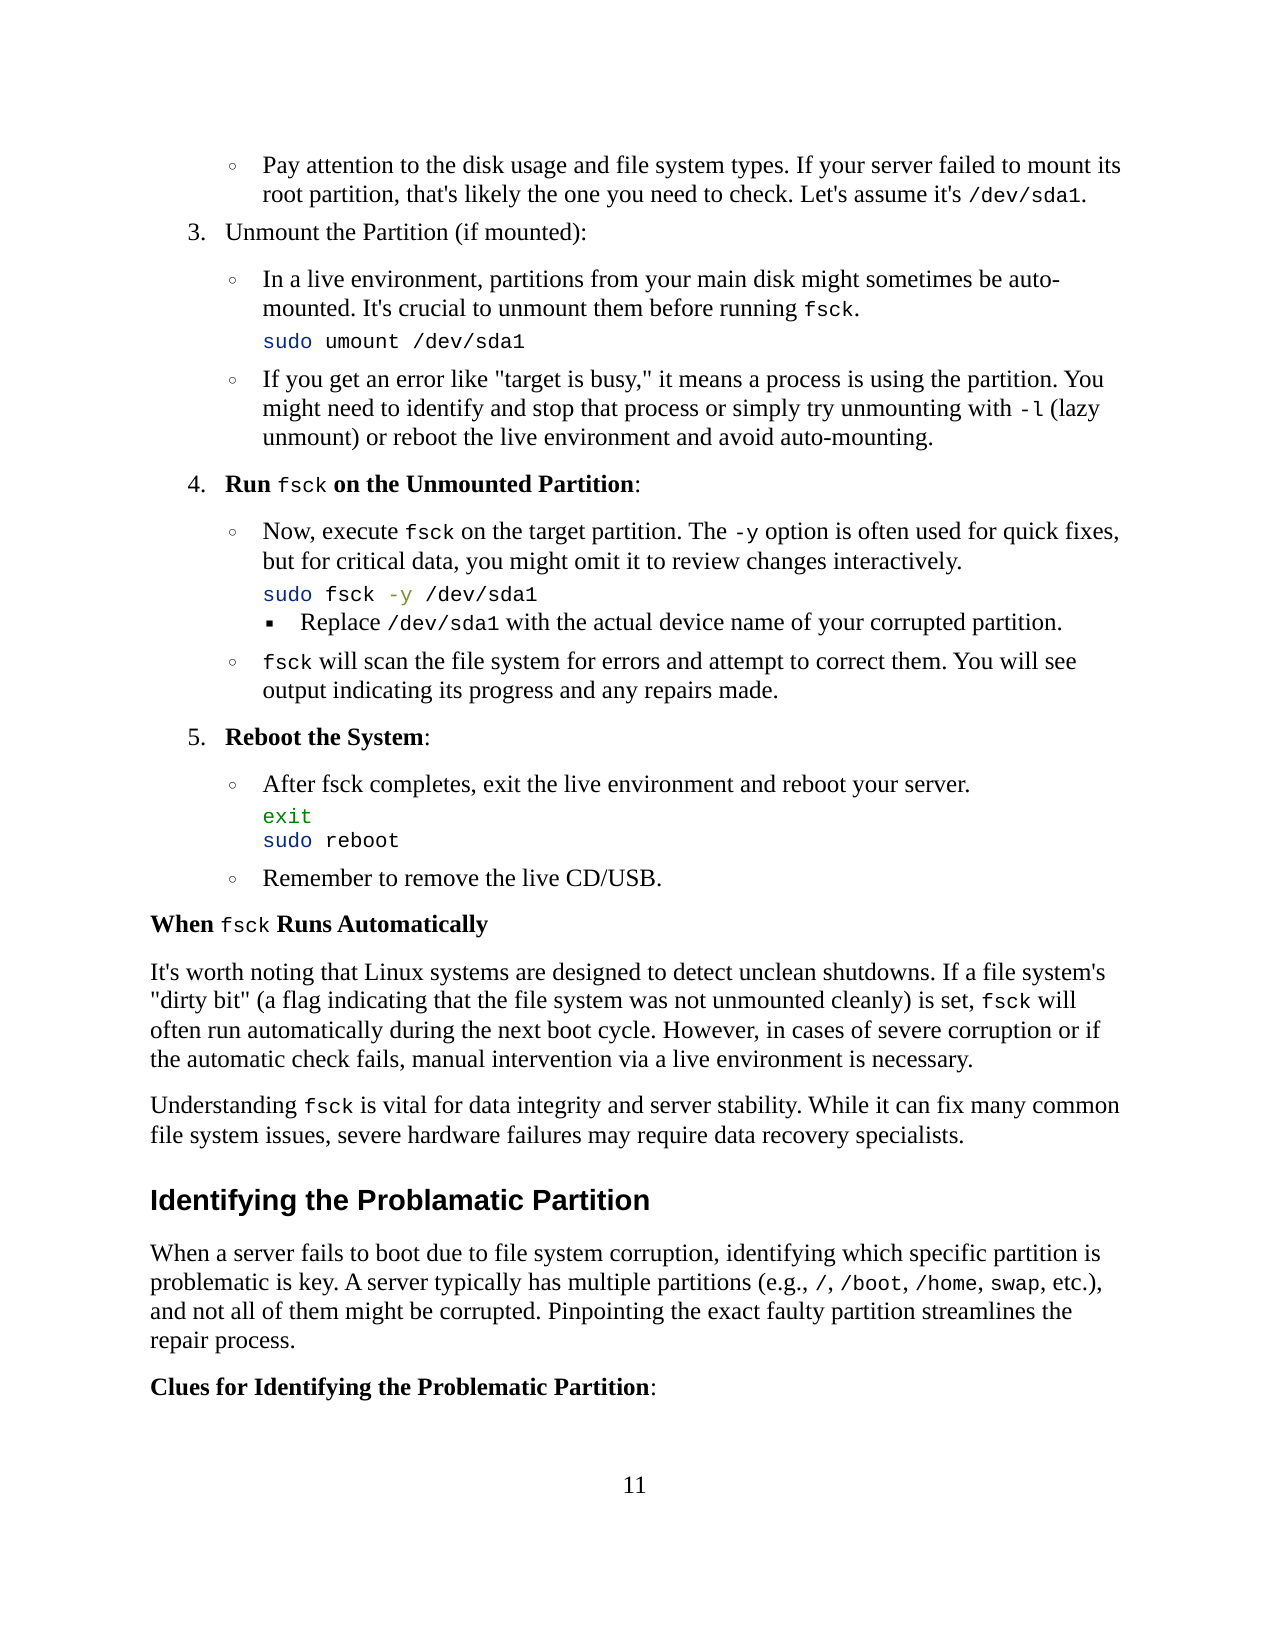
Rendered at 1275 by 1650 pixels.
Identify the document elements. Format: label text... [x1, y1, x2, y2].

list After fsck completes, exit the live environment and reboot your server. [225, 769, 1125, 797]
list Run fsck on the Unmounted Partition: [187, 469, 1125, 498]
list Remember to remove the live CD/USB. [225, 863, 1125, 891]
list Now, execute fsck on the target partition. The -y option is often used for quick fixes, but for critical data, you might omit it to review changes interactively. [225, 516, 1125, 575]
text It's worth noting that Linux systems are designed to detect unclean shutdowns. If a file system's "dirty bit" (a flag indicating that the file system was not unmounted cleanly) is set, fsck will often run automatically during the next boot cycle. However, in cases of severe corruption or if the automatic check fails, manual intervention via a live environment is necessary. [150, 957, 1125, 1073]
list sudo fsck -y /dev/sda1 [225, 584, 1125, 607]
list If you get an error like "target is busy," it means a process is using the partition. You might need to identify and stop that process or simply try unmounting with -l (lazy unmount) or reboot the live environment and avoid auto-mounting. [225, 364, 1125, 451]
list Pay attention to the disk usage and file system types. If your server failed to mount its root partition, that's likely the one you need to check. Let's assume it's /dev/sda1. [225, 150, 1125, 208]
text Understanding fsck is vital for data integrity and server stability. While it can fix many common file system issues, severe hardware failures may require data recovery specialists. [150, 1091, 1125, 1149]
list In a live environment, partitions from your main disk might sometimes be auto-mounted. It's crucial to unmount them before running fsck. [225, 264, 1125, 322]
list exit [225, 806, 1125, 830]
text Clues for Identifying the Problematic Partition: [150, 1372, 1125, 1400]
list fsck will scan the file system for errors and attempt to correct them. You will see output indicating its progress and any repairs made. [225, 646, 1125, 704]
list Replace /dev/sda1 with the actual device name of your corrupted partition. [262, 607, 1125, 637]
text When a server fails to boot due to file system corruption, identifying which specific partition is problematic is key. A server typically has multiple partitions (e.g., /, /boot, /home, swap, etc.), and not all of them might be corrupted. Pinpointing the exact faulty partition streamlines the repair process. [150, 1238, 1125, 1354]
subtitle Identifying the Problamatic Partition [150, 1183, 1125, 1216]
text When fsck Runs Automatically [150, 909, 1125, 939]
list Unmount the Partition (if mounted): [187, 217, 1125, 246]
list sudo umount /dev/sda1 [225, 331, 1125, 355]
list sudo reboot [225, 830, 1125, 854]
list Reboot the System: [187, 722, 1125, 751]
